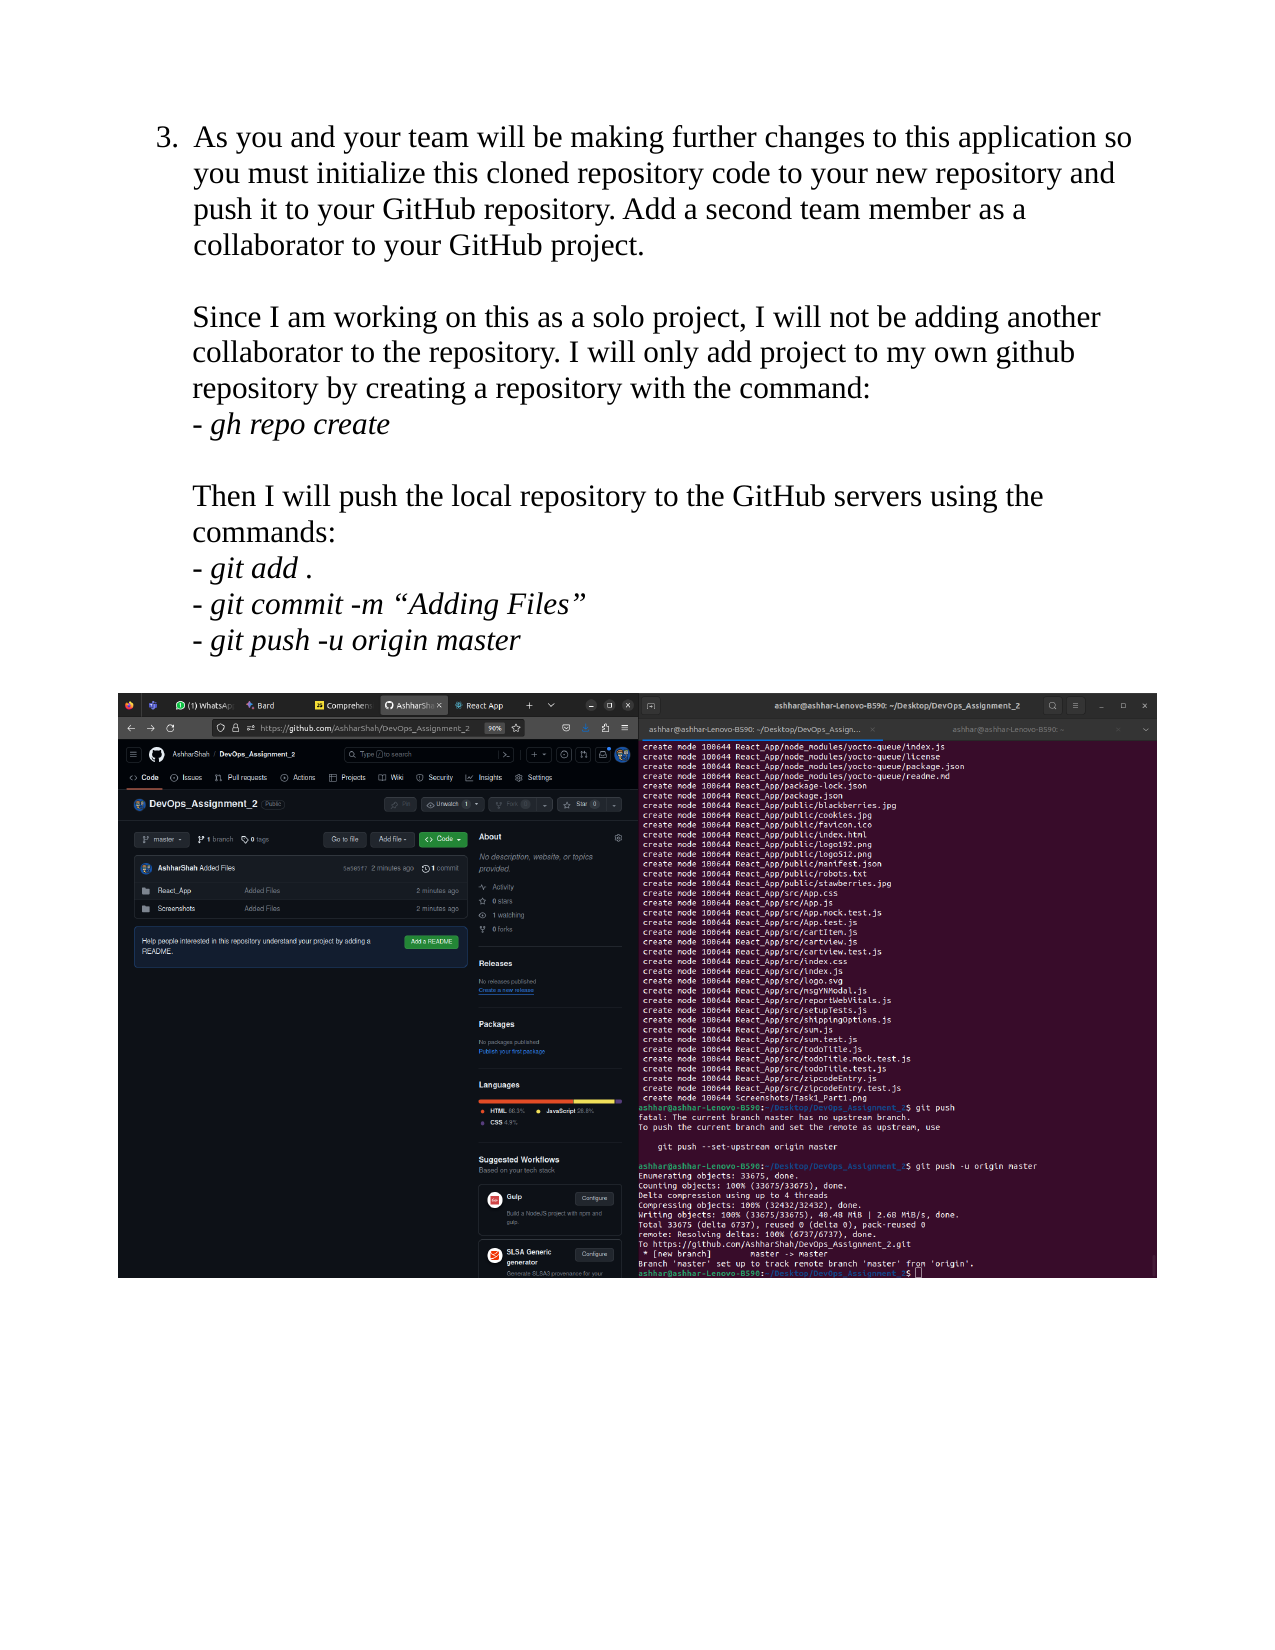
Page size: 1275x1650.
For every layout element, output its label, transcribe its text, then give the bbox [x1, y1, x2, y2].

text - git commit -m “Adding Files” [118, 585, 1157, 621]
picture [118, 693, 1157, 1278]
text - git add . [118, 549, 1157, 585]
text Then I will push the local repository to the GitHub servers using the commands: [118, 477, 1157, 549]
text Since I am working on this as a solo project, I will not be adding another collaborator to the repository. I will only add project to my own github repository by creating a repository with the command: [118, 298, 1157, 406]
text - gh repo create [118, 406, 1157, 442]
text - git push -u origin master [118, 621, 1157, 657]
list As you and your team will be making further changes to this application so you must initialize this cloned repository code to your new repository and push it to your GitHub repository. Add a second team member as a collaborator to your GitHub project. [156, 118, 1157, 262]
